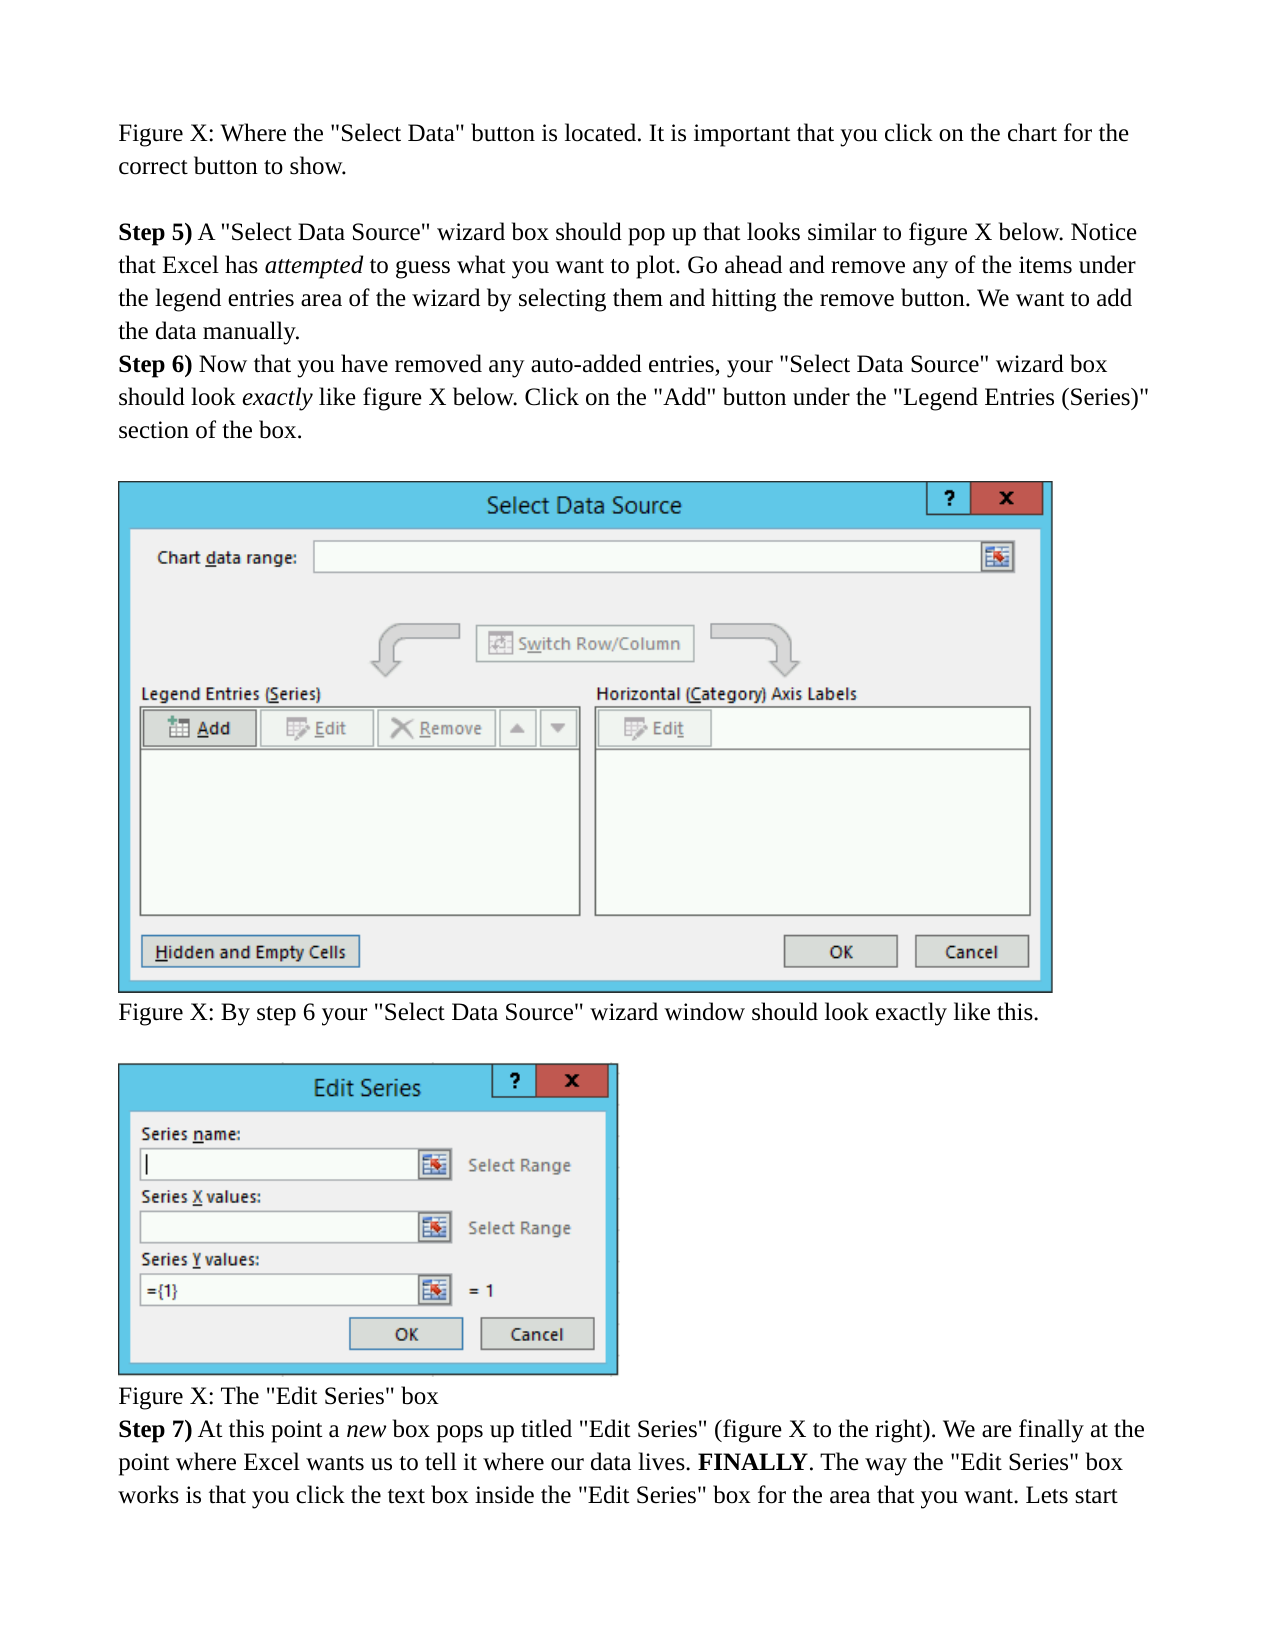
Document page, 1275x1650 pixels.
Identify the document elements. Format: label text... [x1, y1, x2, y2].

picture [118, 481, 1053, 993]
text Step 6) Now that you have removed any auto-added entries, your "Select Data Source" wizard box should look exactly like figure X below. Click on the "Add" button under the "Legend Entries (Series)" section of the box. [118, 349, 1157, 444]
text Figure X: The "Edit Series" box [118, 1381, 1157, 1410]
text Figure X: By step 6 your "Select Data Source" wizard window should look exactly like this. [118, 997, 1157, 1025]
text Step 5) A "Select Data Source" wizard box should pop up that looks similar to figure X below. Notice that Excel has attempted to guess what you want to plot. Go ahead and remove any of the items under the legend entries area of the wizard by selecting them and hitting the remove button. We want to add the data manually. [118, 217, 1157, 345]
text Step 7) At this point a new box pops up titled "Edit Series" (figure X to the right). We are finally at the point where Excel wants us to tell it where our data lives. FINALLY. The way the "Edit Series" box works is that you click the text box inside the "Edit Series" box for the area that you want. Lets start [118, 1414, 1157, 1509]
picture [118, 1062, 620, 1377]
text Figure X: Where the "Select Data" button is located. It is important that you click on the chart for the correct button to show. [118, 118, 1157, 180]
